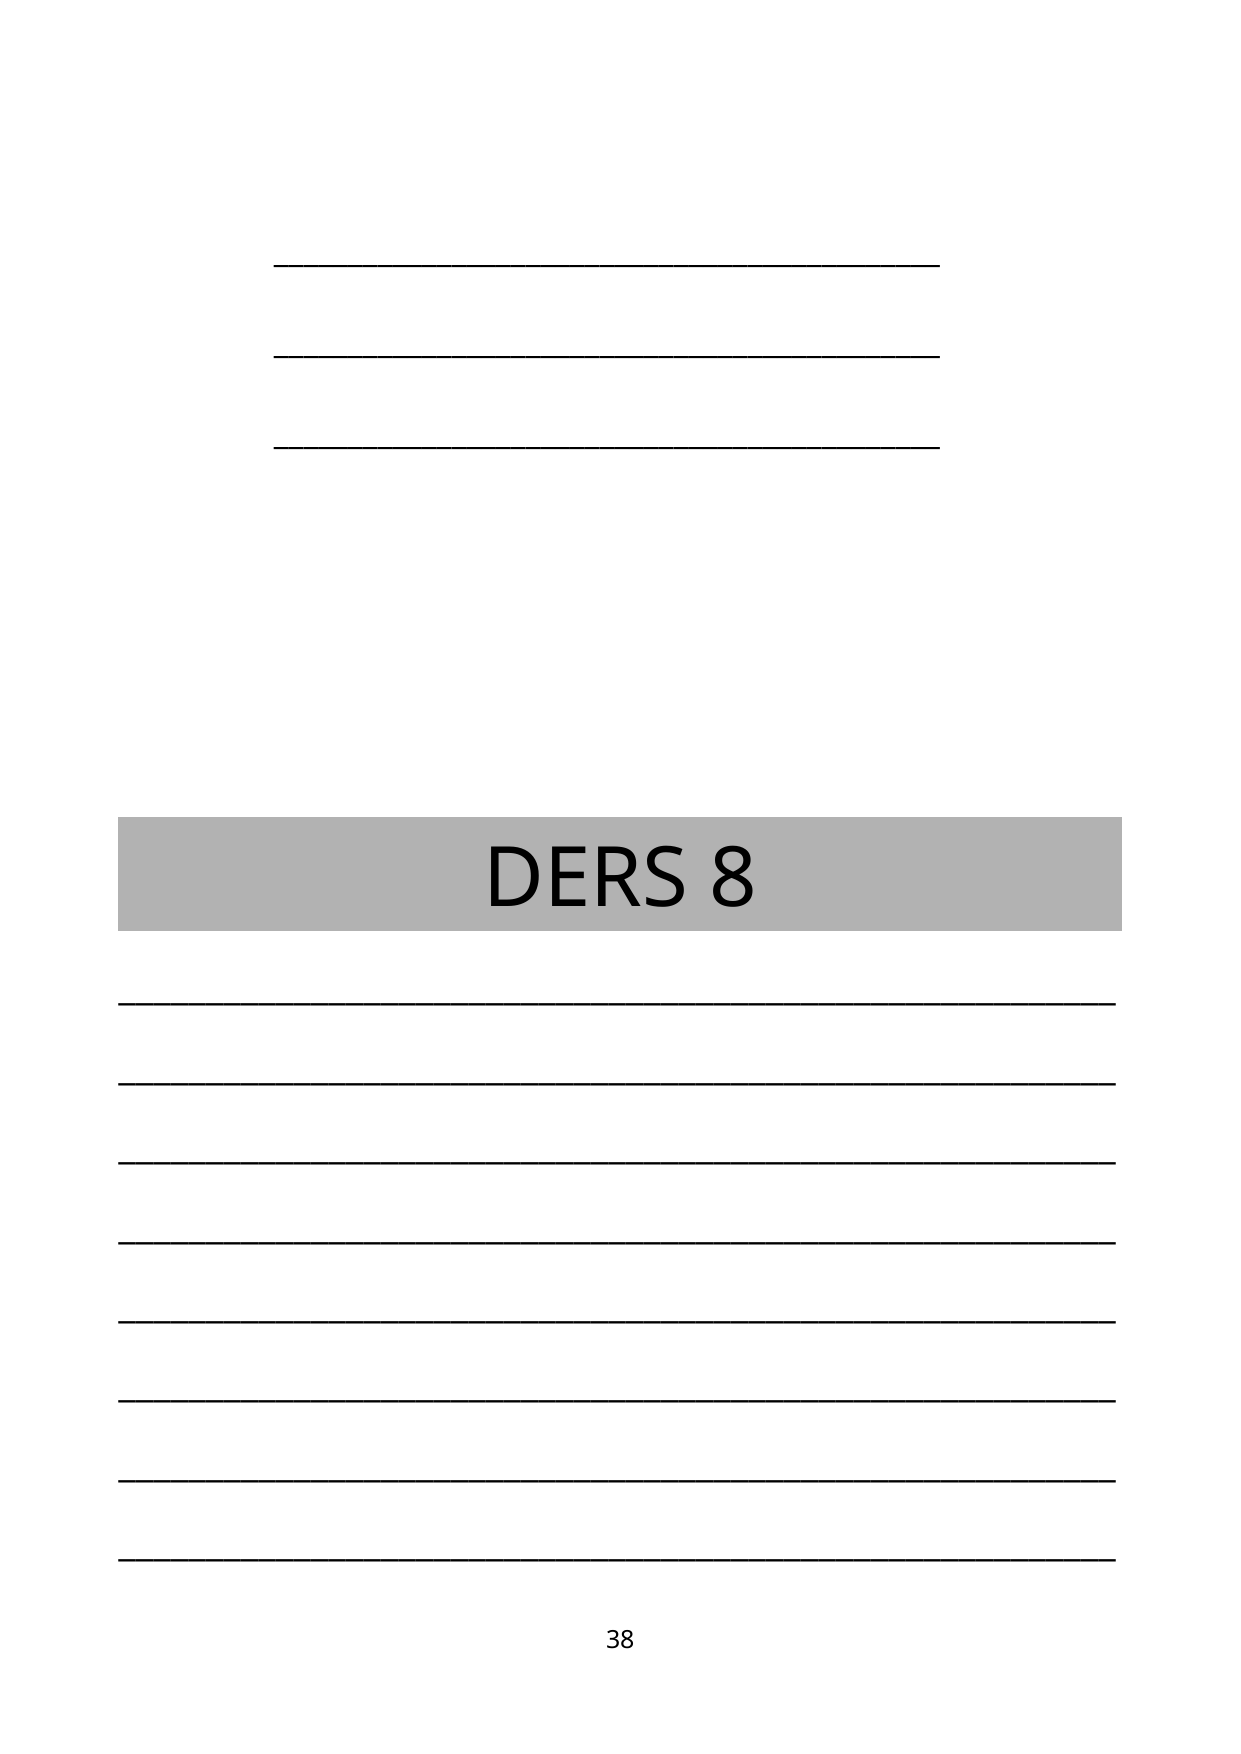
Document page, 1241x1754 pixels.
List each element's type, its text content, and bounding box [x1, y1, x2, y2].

text _____________________________________________ [118, 227, 1122, 272]
text _____________________________________________ [118, 409, 1122, 454]
text _________________________________________________________ [118, 1050, 1122, 1090]
text _________________________________________________________ [118, 1288, 1122, 1328]
text _________________________________________________________ [118, 1209, 1122, 1248]
text DERS 8 [118, 817, 1122, 931]
text _____________________________________________ [118, 318, 1122, 363]
text _________________________________________________________ [118, 971, 1122, 1010]
text _________________________________________________________ [118, 1368, 1122, 1407]
text _________________________________________________________ [118, 1447, 1122, 1487]
text _________________________________________________________ [118, 1129, 1122, 1169]
text _________________________________________________________ [118, 1526, 1122, 1566]
